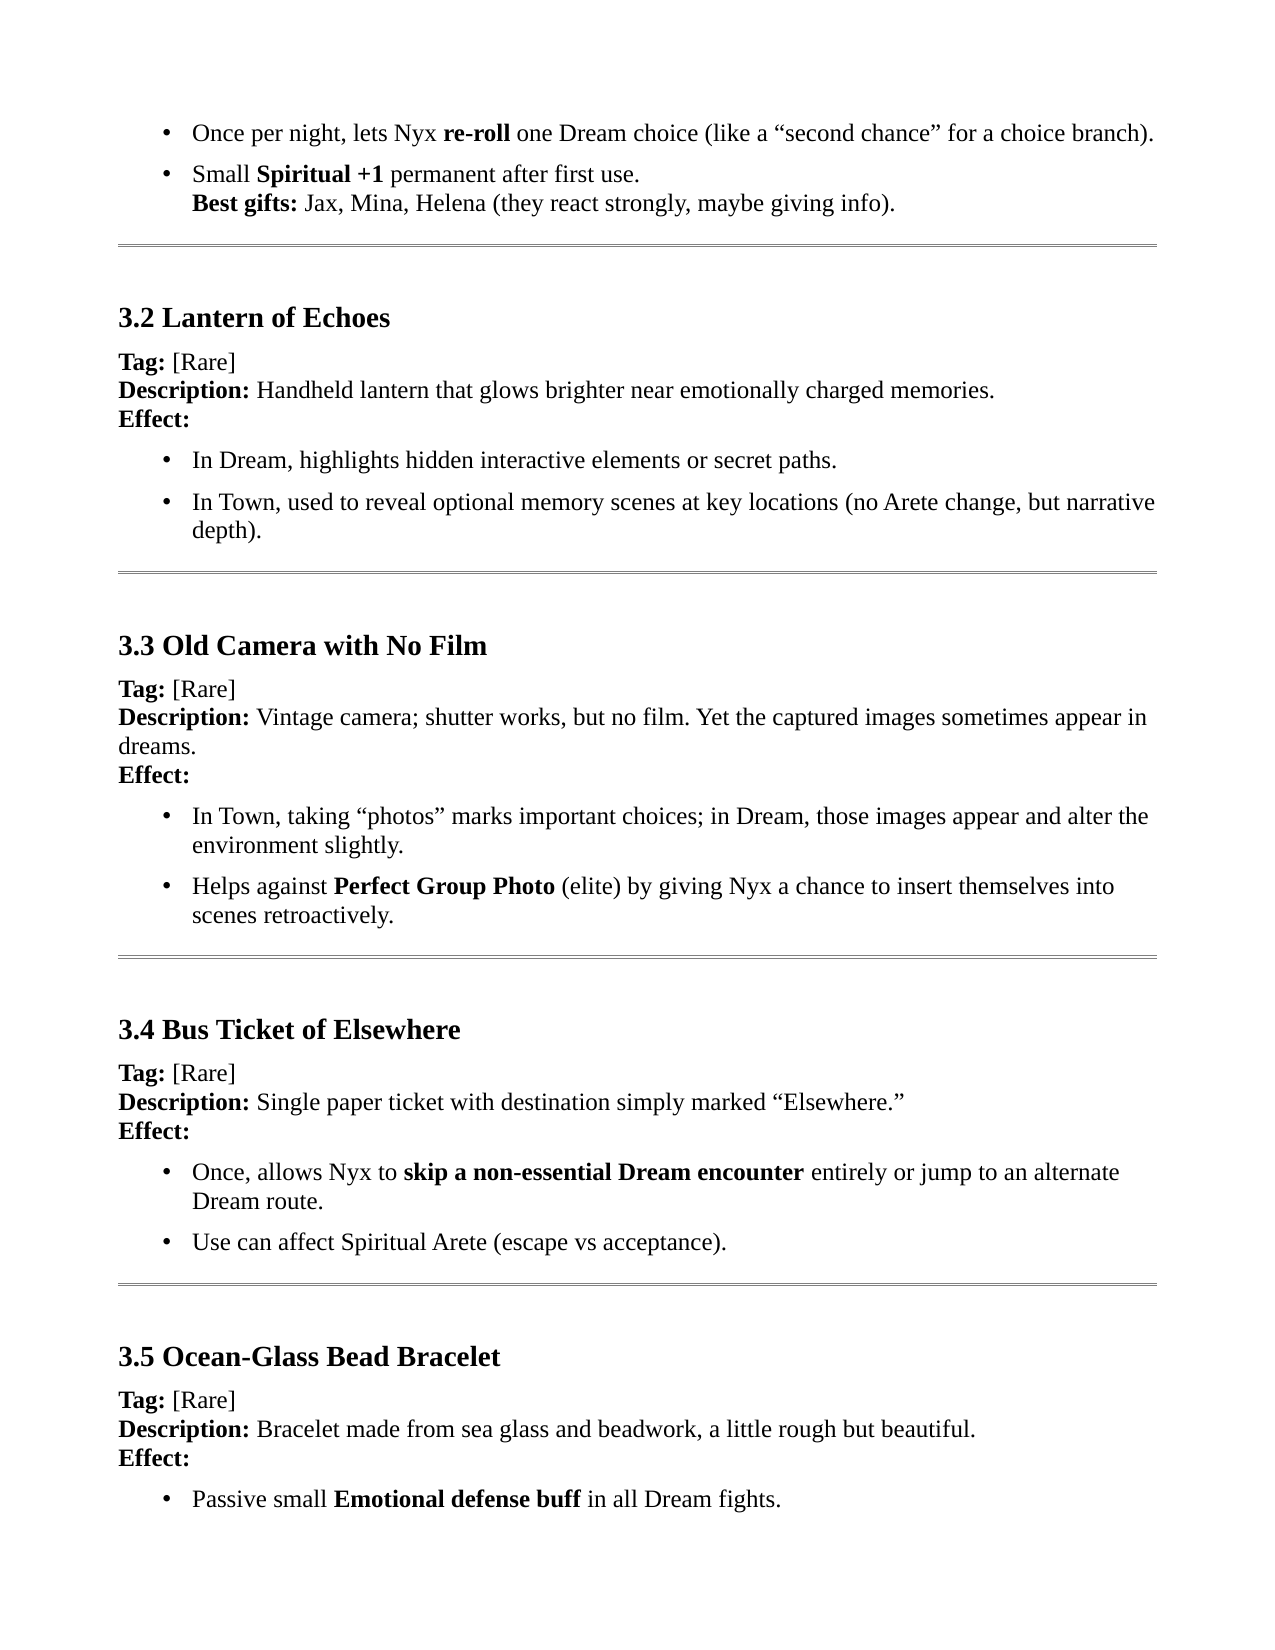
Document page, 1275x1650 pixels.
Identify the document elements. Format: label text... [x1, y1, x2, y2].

text Tag: [Rare] Description: Bracelet made from sea glass and beadwork, a little rough but beautiful. Effect: [118, 1386, 1157, 1472]
text Tag: [Rare] Description: Single paper ticket with destination simply marked “Elsewhere.” Effect: [118, 1058, 1157, 1145]
list In Town, taking “photos” marks important choices; in Dream, those images appear and alter the environment slightly. [162, 801, 1157, 859]
list Once, allows Nyx to skip a non-essential Dream encounter entirely or jump to an alternate Dream route. [162, 1157, 1157, 1215]
list In Dream, highlights hidden interactive elements or secret paths. [162, 445, 1157, 474]
list Small Spiritual +1 permanent after first use. Best gifts: Jax, Mina, Helena (they react strongly, maybe giving info). [162, 159, 1157, 217]
list Helps against Perfect Group Photo (elite) by giving Nyx a chance to insert themselves into scenes retroactively. [162, 871, 1157, 929]
list Use can affect Spiritual Arete (escape vs acceptance). [162, 1227, 1157, 1256]
text Tag: [Rare] Description: Handheld lantern that glows brighter near emotionally charged memories. Effect: [118, 347, 1157, 433]
subtitle 3.3 Old Camera with No Film [118, 628, 1157, 661]
list In Town, used to reveal optional memory scenes at key locations (no Arete change, but narrative depth). [162, 487, 1157, 544]
subtitle 3.5 Ocean-Glass Bead Bracelet [118, 1339, 1157, 1373]
subtitle 3.4 Bus Ticket of Elsewhere [118, 1012, 1157, 1046]
list Once per night, lets Nyx re-roll one Dream choice (like a “second chance” for a choice branch). [162, 118, 1157, 147]
list Passive small Emotional defense buff in all Dream fights. [162, 1484, 1157, 1513]
subtitle 3.2 Lantern of Echoes [118, 301, 1157, 334]
text Tag: [Rare] Description: Vintage camera; shutter works, but no film. Yet the captured images sometimes appear in dreams. Effect: [118, 674, 1157, 789]
